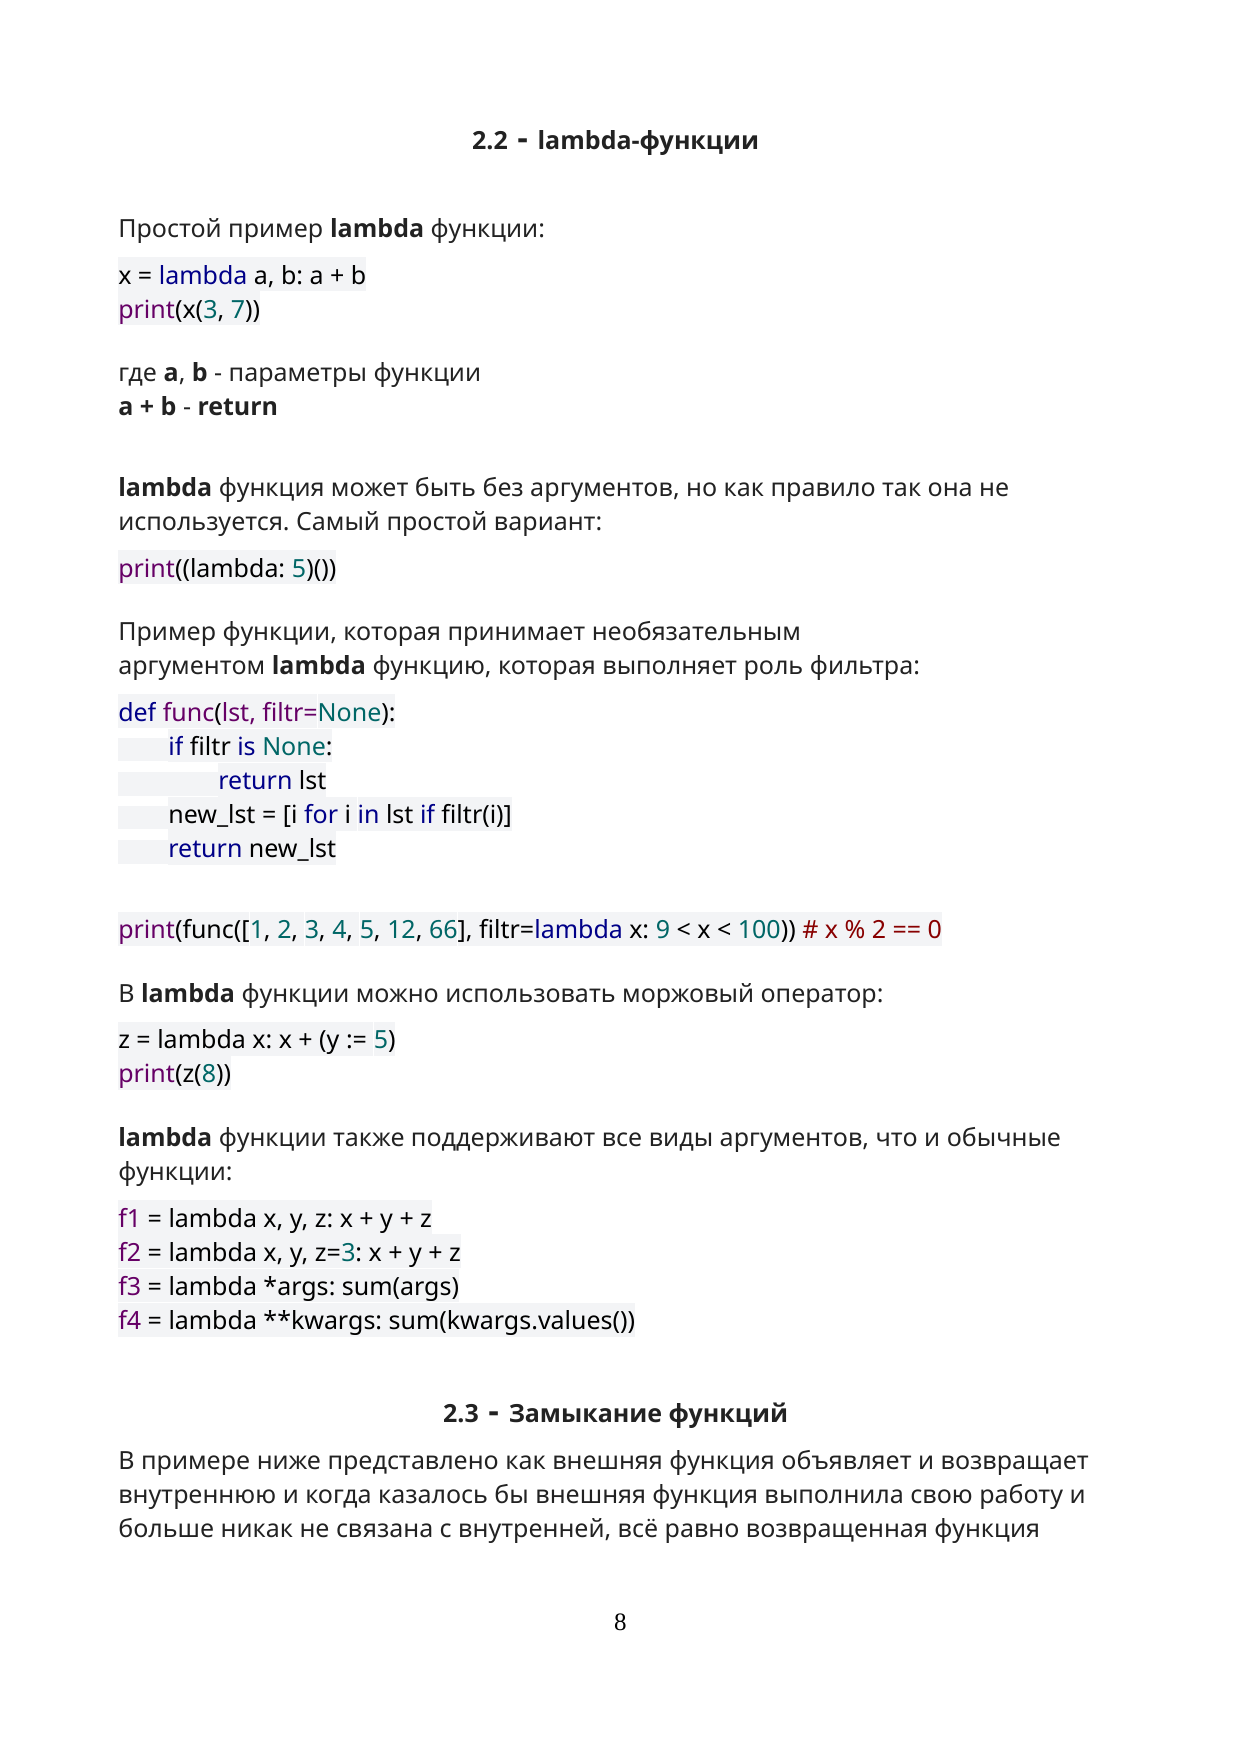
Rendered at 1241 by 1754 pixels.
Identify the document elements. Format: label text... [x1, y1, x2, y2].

text print((lambda: 5)()) [118, 550, 1122, 584]
text f1 = lambda x, y, z: x + y + z [118, 1200, 1122, 1234]
text def func(lst, filtr=None): [118, 694, 1122, 728]
text В примере ниже представлено как внешняя функция объявляет и возвращает внутреннюю и когда казалось бы внешняя функция выполнила свою работу и больше никак не связана с внутренней, всё равно возвращенная функция [118, 1442, 1122, 1544]
text x = lambda a, b: a + b [118, 257, 1122, 291]
text if filtr is None: [118, 728, 1122, 762]
text z = lambda x: x + (y := 5) [118, 1022, 1122, 1056]
text Простой пример lambda функции: [118, 211, 1122, 245]
text print(func([1, 2, 3, 4, 5, 12, 66], filtr=lambda x: 9 < x < 100)) # x % 2 == 0 [118, 912, 1122, 946]
text print(z(8)) [118, 1056, 1122, 1090]
text return new_lst [118, 831, 1122, 865]
text Пример функции, которая принимает необязательным аргументом lambda функцию, которая выполняет роль фильтра: [118, 614, 1122, 682]
subtitle 2.2 - lambda-функции [118, 118, 1122, 157]
text f3 = lambda *args: sum(args) [118, 1268, 1122, 1302]
text return lst [118, 762, 1122, 797]
subtitle 2.3 - Замыкание функций [118, 1391, 1122, 1430]
text lambda функция может быть без аргументов, но как правило так она не используется. Самый простой вариант: [118, 469, 1122, 538]
text new_lst = [i for i in lst if filtr(i)] [118, 797, 1122, 831]
text print(x(3, 7)) [118, 291, 1122, 325]
text где a, b - параметры функции a + b - return [118, 355, 1122, 457]
text lambda функции также поддерживают все виды аргументов, что и обычные функции: [118, 1120, 1122, 1188]
text f4 = lambda **kwargs: sum(kwargs.values()) [118, 1302, 1122, 1337]
text В lambda функции можно использовать моржовый оператор: [118, 976, 1122, 1009]
text f2 = lambda x, y, z=3: x + y + z [118, 1234, 1122, 1268]
